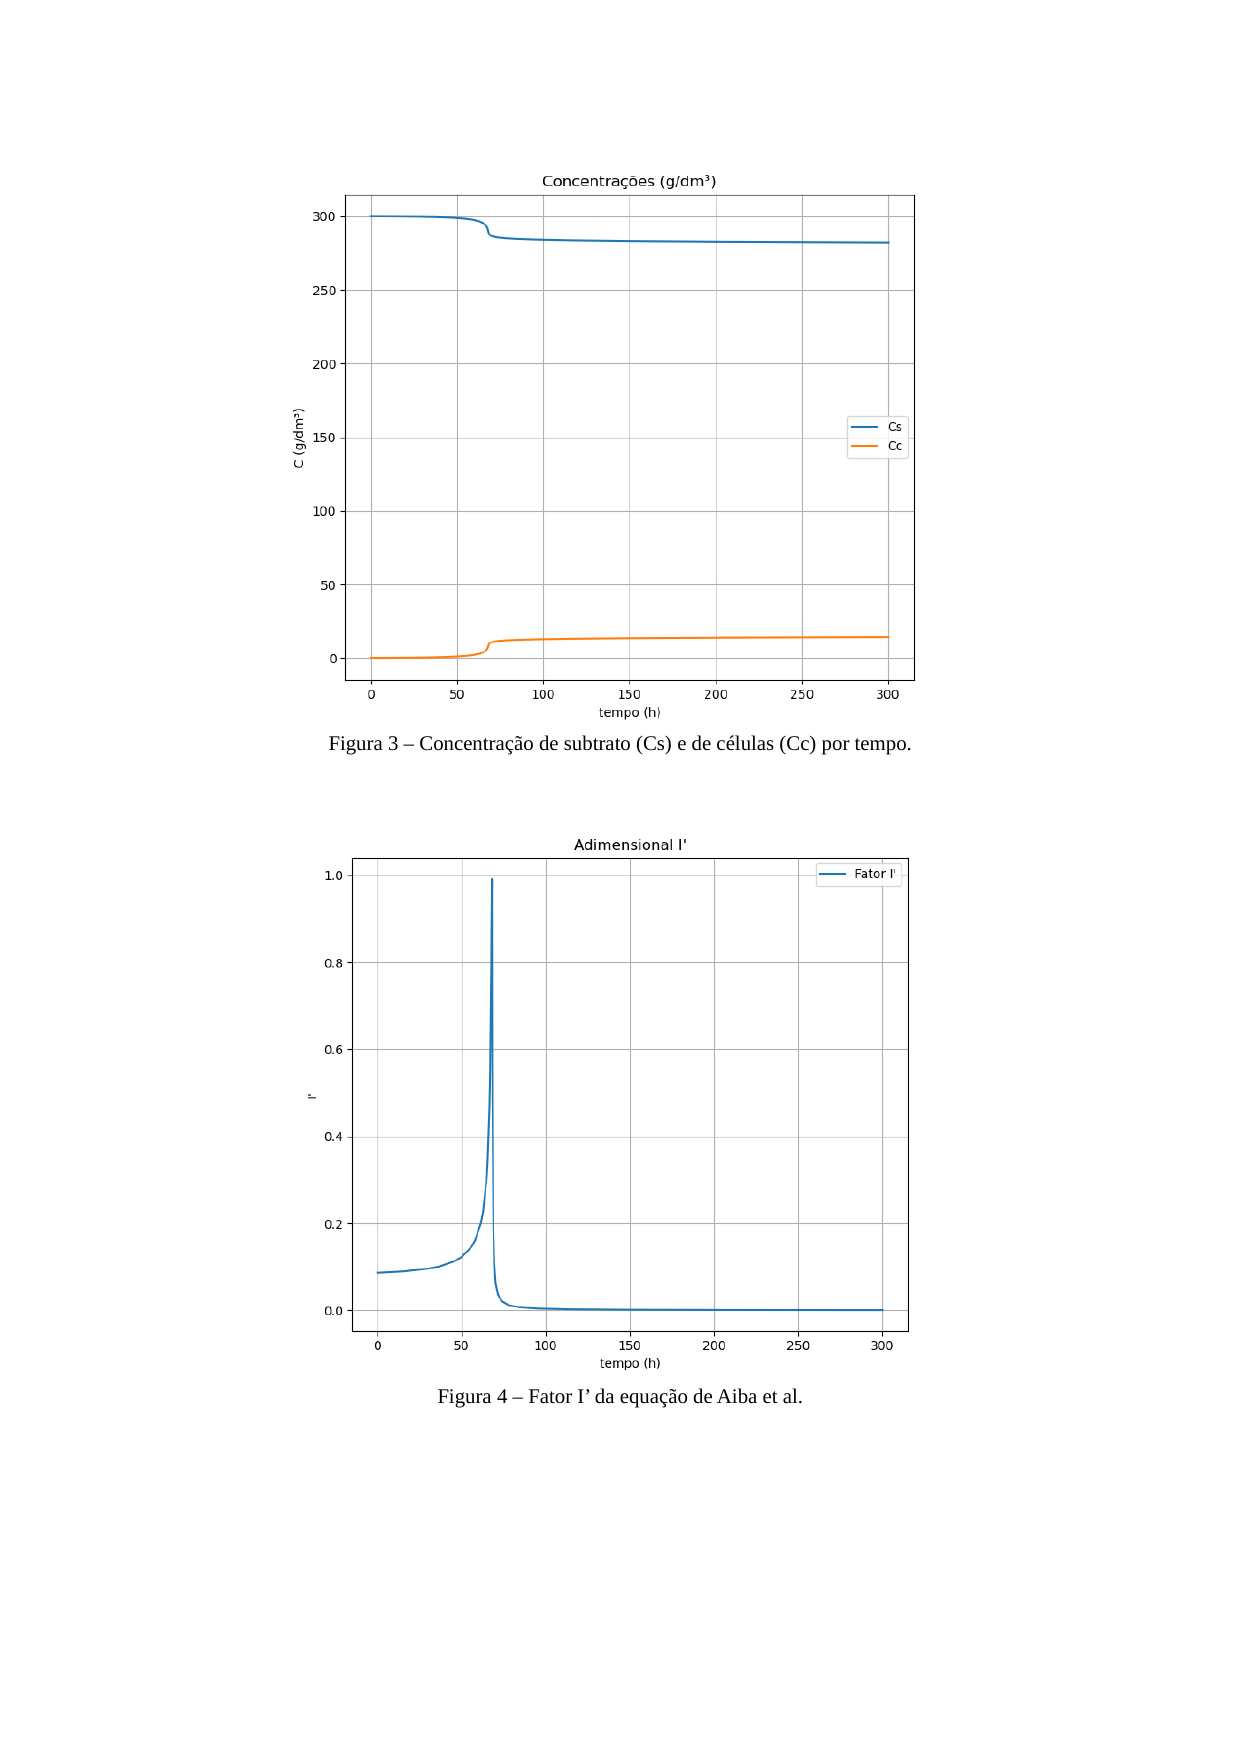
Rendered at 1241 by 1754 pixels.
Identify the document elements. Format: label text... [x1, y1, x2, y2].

picture [253, 118, 987, 731]
text Figura 3 – Concentração de subtrato (Cs) e de células (Cc) por tempo. [118, 118, 1122, 755]
text Figura 4 – Fator I’ da equação de Aiba et al. [118, 784, 1122, 1408]
picture [262, 783, 979, 1385]
